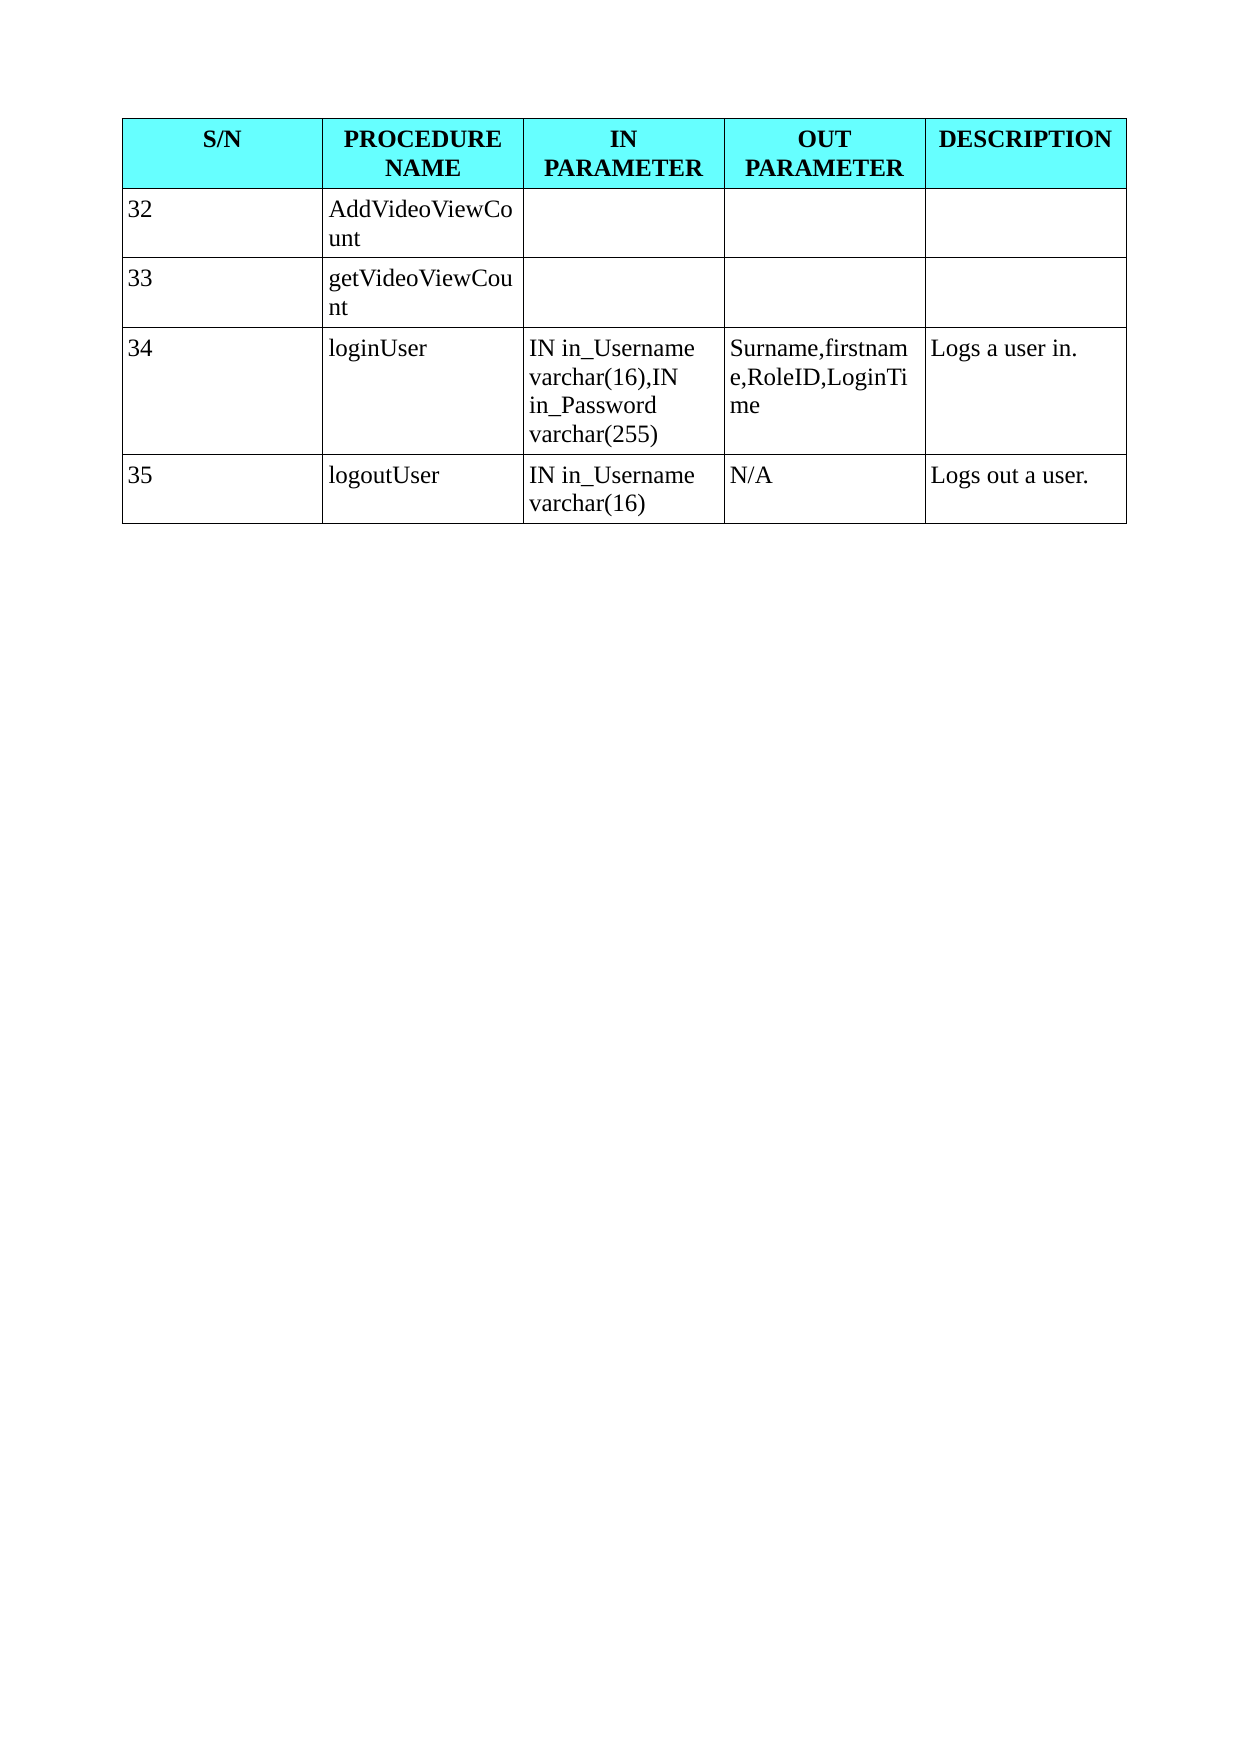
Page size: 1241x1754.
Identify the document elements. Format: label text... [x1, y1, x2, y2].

table_cell IN in_Username varchar(16) [524, 455, 724, 523]
table_cell 32 [123, 189, 322, 257]
table_cell logoutUser [323, 455, 523, 523]
table_cell 35 [123, 455, 322, 523]
table_cell Logs a user in. [926, 328, 1126, 453]
table_cell 33 [123, 258, 322, 327]
table_cell [524, 258, 724, 327]
table_cell getVideoViewCount [323, 258, 523, 327]
table_cell 34 [123, 328, 322, 453]
table_cell [926, 258, 1126, 327]
table_cell IN in_Username varchar(16),IN in_Password varchar(255) [524, 328, 724, 453]
table_header OUT PARAMETER [725, 119, 925, 188]
table_cell AddVideoViewCount [323, 189, 523, 257]
table_cell Logs out a user. [926, 455, 1126, 523]
table_cell [725, 189, 925, 257]
table_cell [524, 189, 724, 257]
table_header DESCRIPTION [926, 119, 1126, 188]
table_header IN PARAMETER [524, 119, 724, 188]
table_cell Surname,firstname,RoleID,LoginTime [725, 328, 925, 453]
table_cell loginUser [323, 328, 523, 453]
table_cell [926, 189, 1126, 257]
table_cell [725, 258, 925, 327]
table_cell N/A [725, 455, 925, 523]
table_header PROCEDURE NAME [323, 119, 523, 188]
table_header S/N [123, 119, 322, 188]
